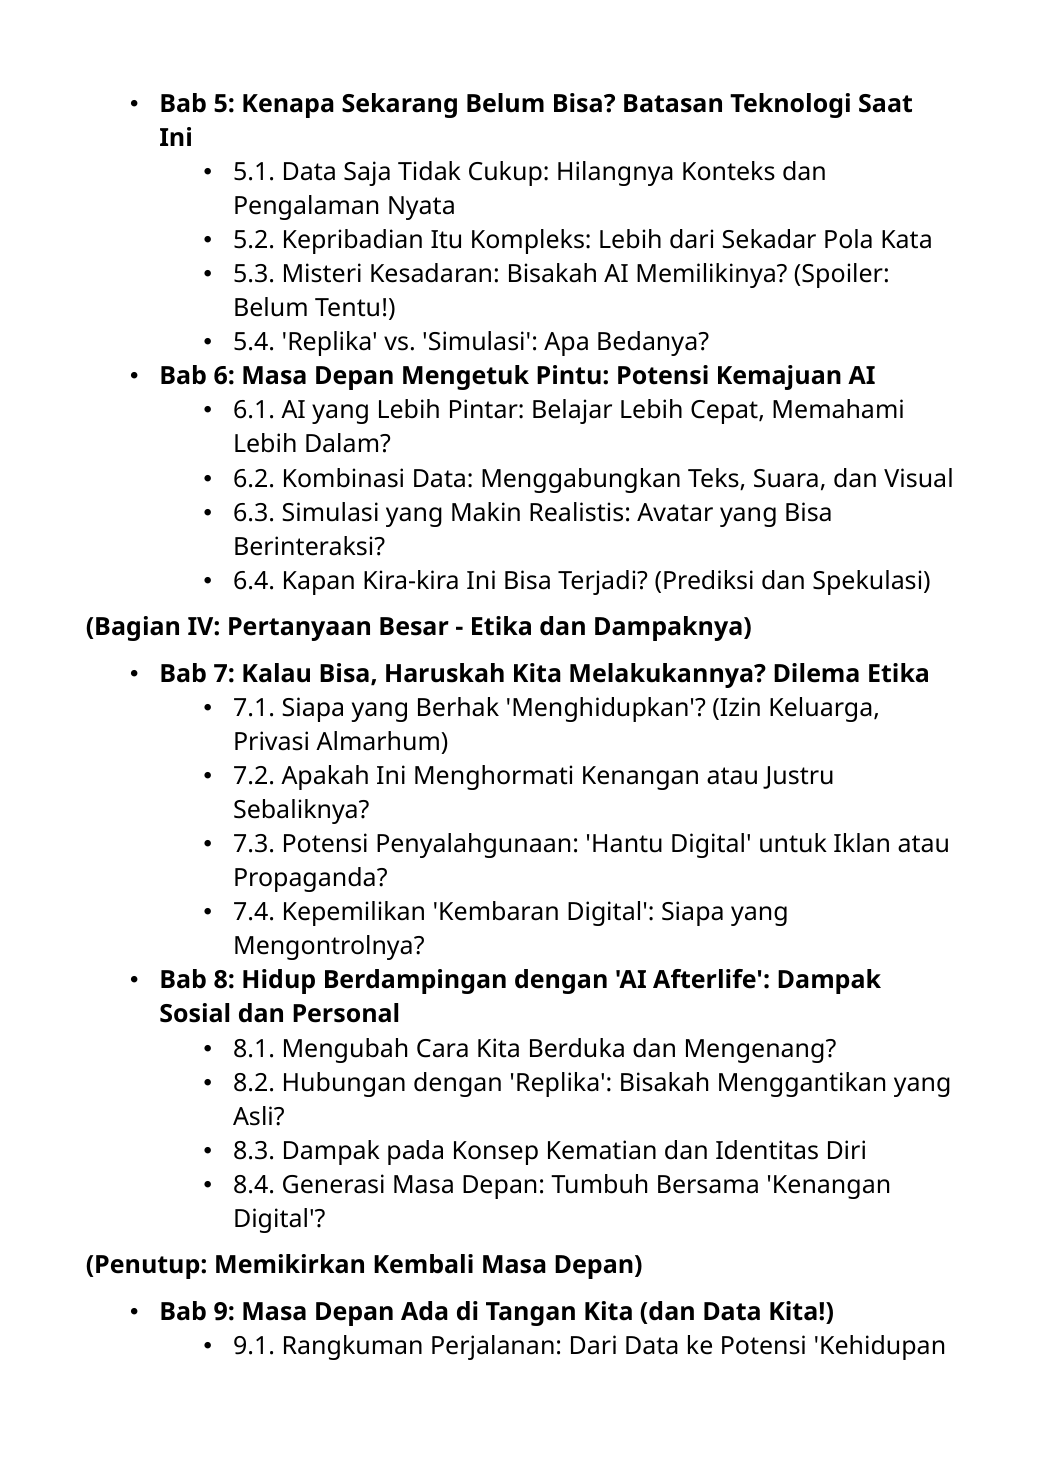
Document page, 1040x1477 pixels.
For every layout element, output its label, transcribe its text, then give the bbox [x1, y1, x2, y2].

list Bab 6: Masa Depan Mengetuk Pintu: Potensi Kemajuan AI [130, 358, 954, 392]
list 7.4. Kepemilikan 'Kembaran Digital': Siapa yang Mengontrolnya? [203, 894, 954, 962]
list 8.1. Mengubah Cara Kita Berduka dan Mengenang? [203, 1030, 954, 1064]
list Bab 5: Kenapa Sekarang Belum Bisa? Batasan Teknologi Saat Ini [130, 86, 954, 154]
list 8.2. Hubungan dengan 'Replika': Bisakah Menggantikan yang Asli? [203, 1064, 954, 1132]
list 6.2. Kombinasi Data: Menggabungkan Teks, Suara, dan Visual [203, 460, 954, 494]
text (Penutup: Memikirkan Kembali Masa Depan) [86, 1247, 954, 1281]
text (Bagian IV: Pertanyaan Besar - Etika dan Dampaknya) [86, 609, 954, 643]
list 5.1. Data Saja Tidak Cukup: Hilangnya Konteks dan Pengalaman Nyata [203, 154, 954, 222]
list 8.4. Generasi Masa Depan: Tumbuh Bersama 'Kenangan Digital'? [203, 1166, 954, 1234]
list 7.3. Potensi Penyalahgunaan: 'Hantu Digital' untuk Iklan atau Propaganda? [203, 826, 954, 894]
list 8.3. Dampak pada Konsep Kematian dan Identitas Diri [203, 1132, 954, 1166]
list Bab 9: Masa Depan Ada di Tangan Kita (dan Data Kita!) [130, 1294, 954, 1328]
list 5.2. Kepribadian Itu Kompleks: Lebih dari Sekadar Pola Kata [203, 222, 954, 256]
list 6.1. AI yang Lebih Pintar: Belajar Lebih Cepat, Memahami Lebih Dalam? [203, 392, 954, 460]
list 6.4. Kapan Kira-kira Ini Bisa Terjadi? (Prediksi dan Spekulasi) [203, 562, 954, 596]
list Bab 8: Hidup Berdampingan dengan 'AI Afterlife': Dampak Sosial dan Personal [130, 962, 954, 1030]
list 7.1. Siapa yang Berhak 'Menghidupkan'? (Izin Keluarga, Privasi Almarhum) [203, 689, 954, 758]
list 6.3. Simulasi yang Makin Realistis: Avatar yang Bisa Berinteraksi? [203, 494, 954, 562]
list 5.4. 'Replika' vs. 'Simulasi': Apa Bedanya? [203, 324, 954, 358]
list 9.1. Rangkuman Perjalanan: Dari Data ke Potensi 'Kehidupan [203, 1328, 954, 1362]
list Bab 7: Kalau Bisa, Haruskah Kita Melakukannya? Dilema Etika [130, 656, 954, 689]
list 5.3. Misteri Kesadaran: Bisakah AI Memilikinya? (Spoiler: Belum Tentu!) [203, 256, 954, 324]
list 7.2. Apakah Ini Menghormati Kenangan atau Justru Sebaliknya? [203, 758, 954, 826]
